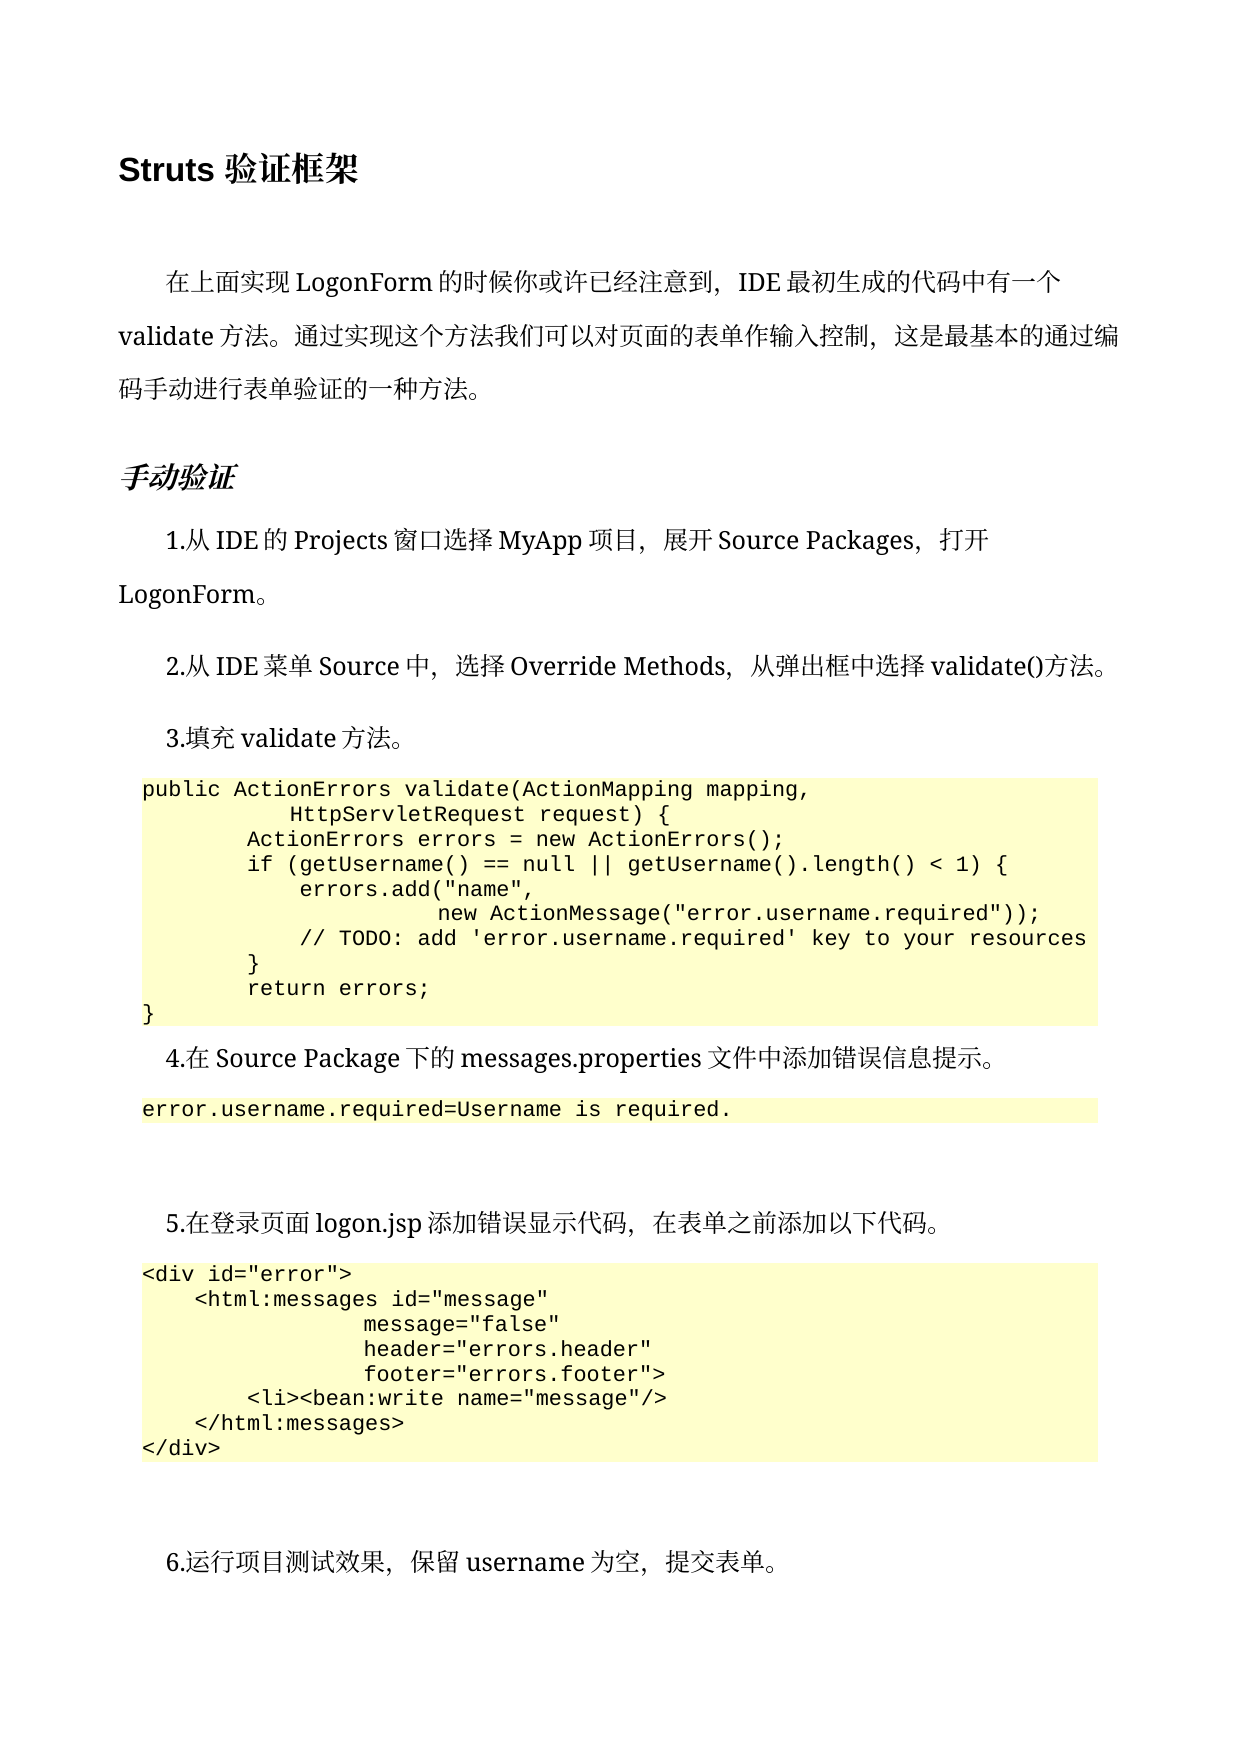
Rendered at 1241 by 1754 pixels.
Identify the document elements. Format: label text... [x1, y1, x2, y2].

text header="errors.header" [142, 1338, 1098, 1363]
text HttpServletRequest request) { [142, 803, 1098, 828]
text 6.运行项目测试效果，保留username为空，提交表单。 [118, 1542, 1122, 1578]
text new ActionMessage("error.username.required")); [142, 902, 1098, 927]
text 1.从IDE的Projects窗口选择MyApp项目，展开Source Packages，打开LogonForm。 [118, 521, 1122, 611]
text 在上面实现LogonForm的时候你或许已经注意到，IDE最初生成的代码中有一个validate方法。通过实现这个方法我们可以对页面的表单作输入控制，这是最基本的通过编码手动进行表单验证的一种方法。 [118, 262, 1122, 406]
text public ActionErrors validate(ActionMapping mapping, [142, 778, 1098, 803]
text </html:messages> [142, 1412, 1098, 1437]
text ActionErrors errors = new ActionErrors(); [142, 828, 1098, 853]
text message="false" [142, 1313, 1098, 1338]
text if (getUsername() == null || getUsername().length() < 1) { [142, 853, 1098, 878]
subtitle Struts 验证框架 [118, 143, 1122, 191]
text footer="errors.footer"> [142, 1363, 1098, 1387]
text <div id="error"> [142, 1263, 1098, 1288]
text </div> [142, 1437, 1098, 1462]
text 2.从IDE菜单Source中，选择Override Methods，从弹出框中选择validate()方法。 [118, 647, 1122, 683]
text <html:messages id="message" [142, 1288, 1098, 1313]
text errors.add("name", [142, 878, 1098, 902]
text // TODO: add 'error.username.required' key to your resources [142, 927, 1098, 952]
text } [142, 952, 1098, 977]
text } [142, 1002, 1098, 1026]
text <li><bean:write name="message"/> [142, 1387, 1098, 1412]
text 3.填充validate方法。 [118, 718, 1122, 754]
text 4.在Source Package下的messages.properties文件中添加错误信息提示。 [118, 1038, 1122, 1074]
subtitle 手动验证 [118, 455, 1122, 497]
text error.username.required=Username is required. [142, 1098, 1098, 1123]
text 5.在登录页面logon.jsp添加错误显示代码，在表单之前添加以下代码。 [118, 1203, 1122, 1239]
text return errors; [142, 977, 1098, 1002]
